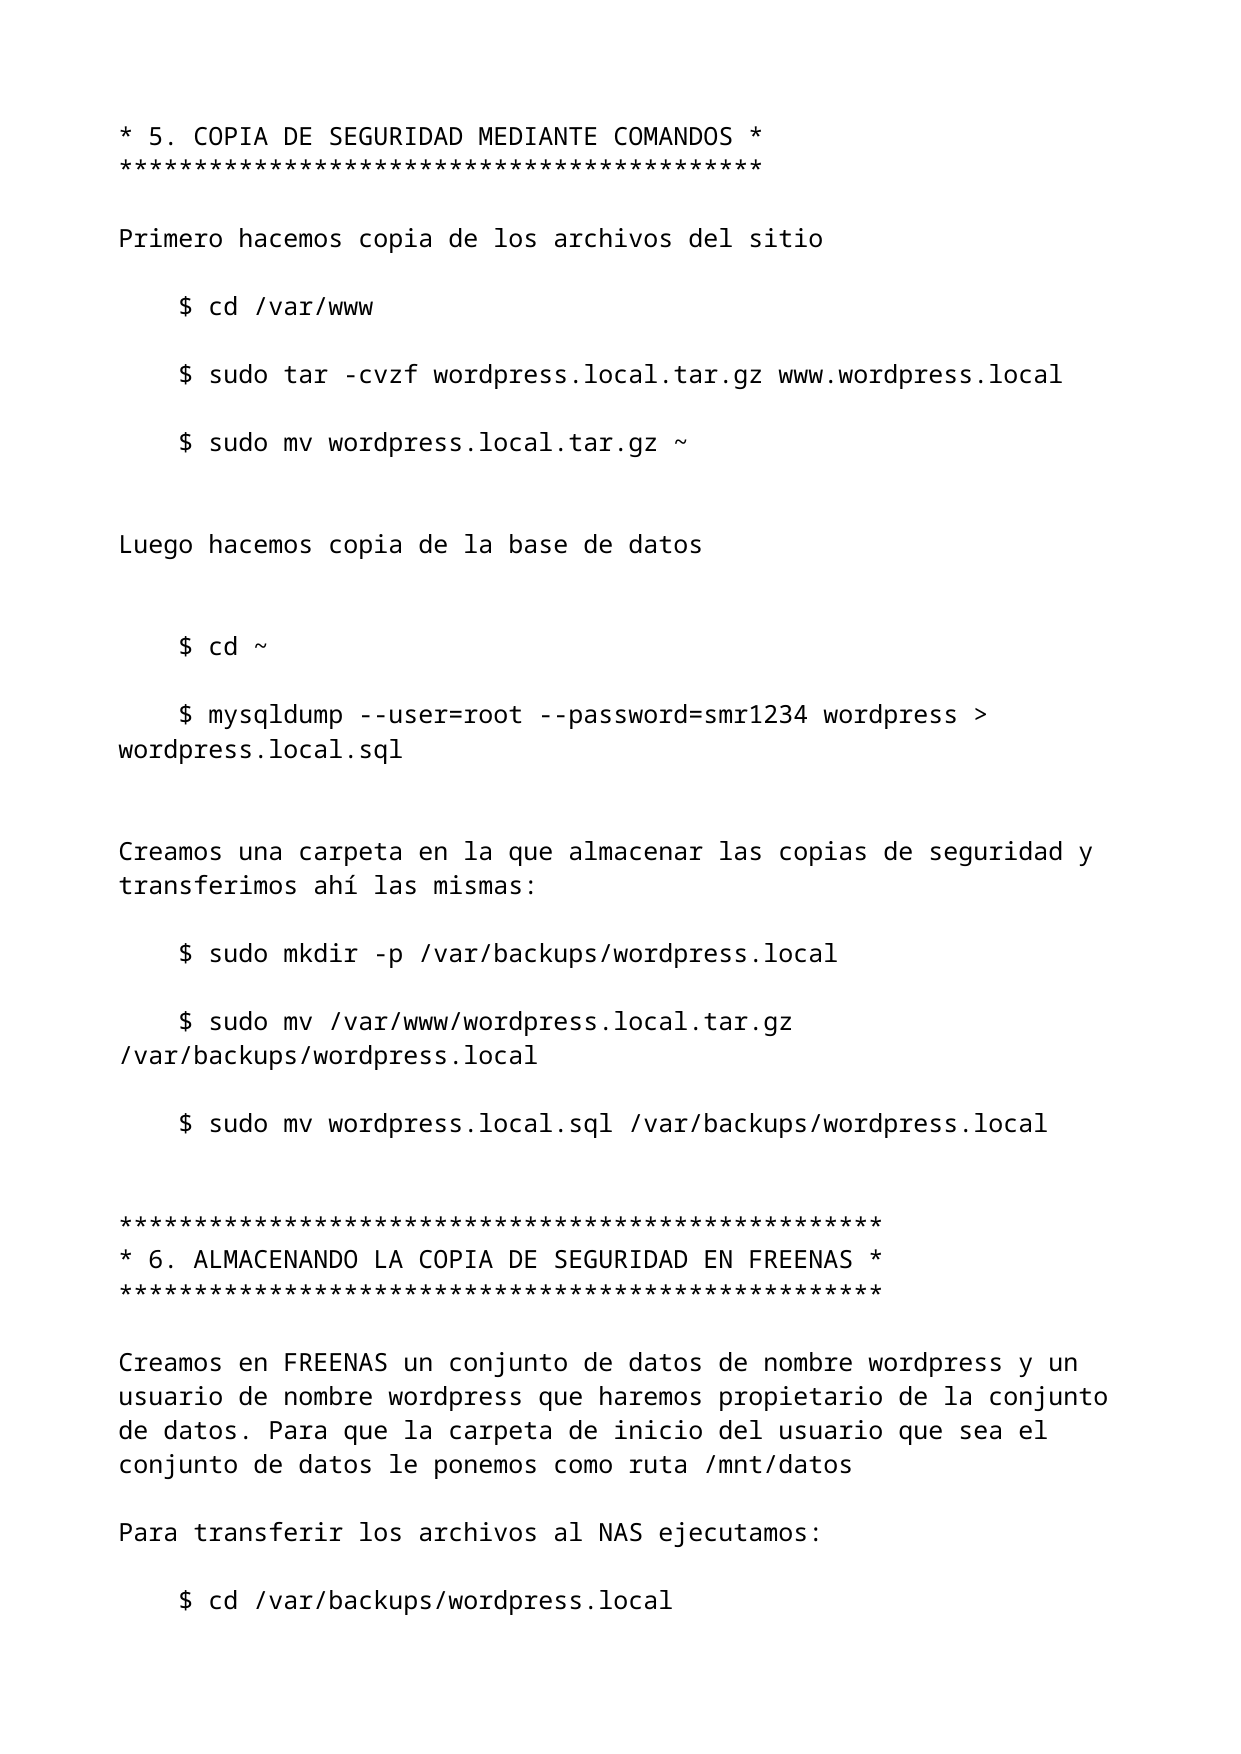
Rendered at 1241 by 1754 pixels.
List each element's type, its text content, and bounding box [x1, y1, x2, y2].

text *************************************************** [118, 1208, 1122, 1242]
text $ mysqldump --user=root --password=smr1234 wordpress > wordpress.local.sql [118, 697, 1122, 765]
text Creamos en FREENAS un conjunto de datos de nombre wordpress y un usuario de nombre wordpress que haremos propietario de la conjunto de datos. Para que la carpeta de inicio del usuario que sea el conjunto de datos le ponemos como ruta /mnt/datos [118, 1344, 1122, 1481]
text $ sudo tar -cvzf wordpress.local.tar.gz www.wordpress.local [118, 357, 1122, 391]
text $ sudo mv /var/www/wordpress.local.tar.gz /var/backups/wordpress.local [118, 1004, 1122, 1072]
text $ sudo mkdir -p /var/backups/wordpress.local [118, 936, 1122, 970]
text $ sudo mv wordpress.local.sql /var/backups/wordpress.local [118, 1106, 1122, 1140]
text Creamos una carpeta en la que almacenar las copias de seguridad y transferimos ahí las mismas: [118, 833, 1122, 902]
text $ cd ~ [118, 629, 1122, 663]
text $ sudo mv wordpress.local.tar.gz ~ [118, 425, 1122, 459]
text $ cd /var/backups/wordpress.local [118, 1583, 1122, 1617]
text Para transferir los archivos al NAS ejecutamos: [118, 1515, 1122, 1549]
text * 5. COPIA DE SEGURIDAD MEDIANTE COMANDOS * [118, 118, 1122, 152]
text * 6. ALMACENANDO LA COPIA DE SEGURIDAD EN FREENAS * [118, 1242, 1122, 1276]
text *************************************************** [118, 1276, 1122, 1310]
text Luego hacemos copia de la base de datos [118, 527, 1122, 561]
text $ cd /var/www [118, 288, 1122, 322]
text ******************************************* [118, 152, 1122, 186]
text Primero hacemos copia de los archivos del sitio [118, 220, 1122, 254]
